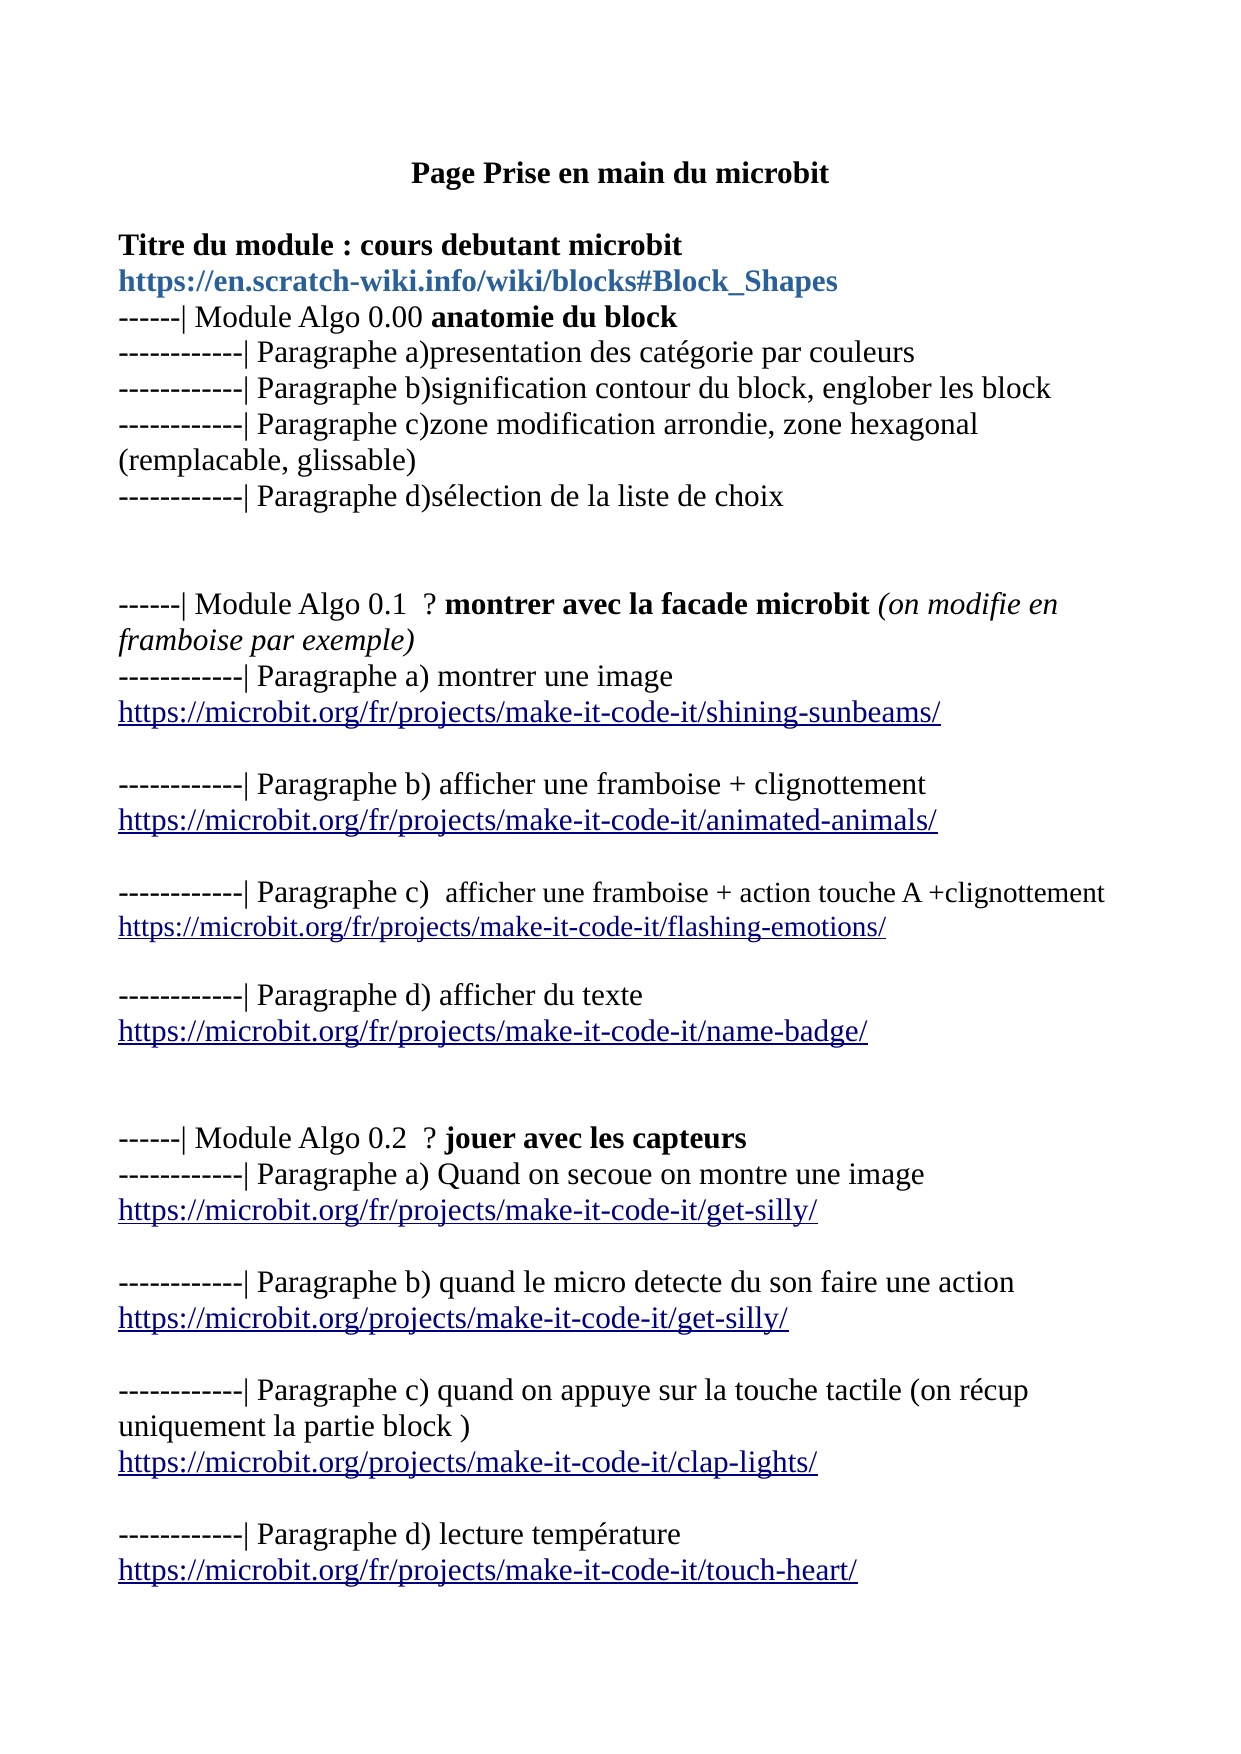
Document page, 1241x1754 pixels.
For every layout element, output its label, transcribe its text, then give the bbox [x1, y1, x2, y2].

text ------------| Paragraphe d)sélection de la liste de choix [118, 477, 1122, 513]
text ------| Module Algo 0.00 anatomie du block [118, 298, 1122, 334]
text ------------| Paragraphe b) quand le micro detecte du son faire une action [118, 1263, 1122, 1299]
text https://microbit.org/fr/projects/make-it-code-it/animated-animals/ [118, 801, 1122, 837]
text https://microbit.org/fr/projects/make-it-code-it/get-silly/ [118, 1191, 1122, 1227]
text ------------| Paragraphe d) afficher du texte [118, 976, 1122, 1012]
text https://microbit.org/projects/make-it-code-it/get-silly/ [118, 1299, 1122, 1335]
text ------------| Paragraphe c)zone modification arrondie, zone hexagonal (remplacable, glissable) [118, 406, 1122, 477]
text ------------| Paragraphe c) afficher une framboise + action touche A +clignottement [118, 873, 1122, 909]
text ------------| Paragraphe c) quand on appuye sur la touche tactile (on récup uniquement la partie block ) [118, 1371, 1122, 1443]
text ------| Module Algo 0.1 ? montrer avec la facade microbit (on modifie en framboise par exemple) [118, 585, 1122, 657]
text https://microbit.org/fr/projects/make-it-code-it/touch-heart/ [118, 1551, 1122, 1587]
text Titre du module : cours debutant microbit [118, 226, 1122, 262]
text Page Prise en main du microbit [118, 154, 1122, 190]
text ------------| Paragraphe a) montrer une image https://microbit.org/fr/projects/make-it-code-it/shining-sunbeams/ [118, 657, 1122, 729]
text ------------| Paragraphe a)presentation des catégorie par couleurs [118, 334, 1122, 370]
text ------------| Paragraphe a) Quand on secoue on montre une image [118, 1156, 1122, 1191]
text https://microbit.org/fr/projects/make-it-code-it/name-badge/ [118, 1012, 1122, 1048]
text ------------| Paragraphe b)signification contour du block, englober les block [118, 370, 1122, 406]
text https://en.scratch-wiki.info/wiki/blocks#Block_Shapes [118, 262, 1122, 298]
text https://microbit.org/projects/make-it-code-it/clap-lights/ [118, 1443, 1122, 1479]
text ------------| Paragraphe d) lecture température [118, 1515, 1122, 1551]
text https://microbit.org/fr/projects/make-it-code-it/flashing-emotions/ [118, 909, 1122, 942]
text ------| Module Algo 0.2 ? jouer avec les capteurs [118, 1119, 1122, 1156]
text ------------| Paragraphe b) afficher une framboise + clignottement [118, 765, 1122, 801]
